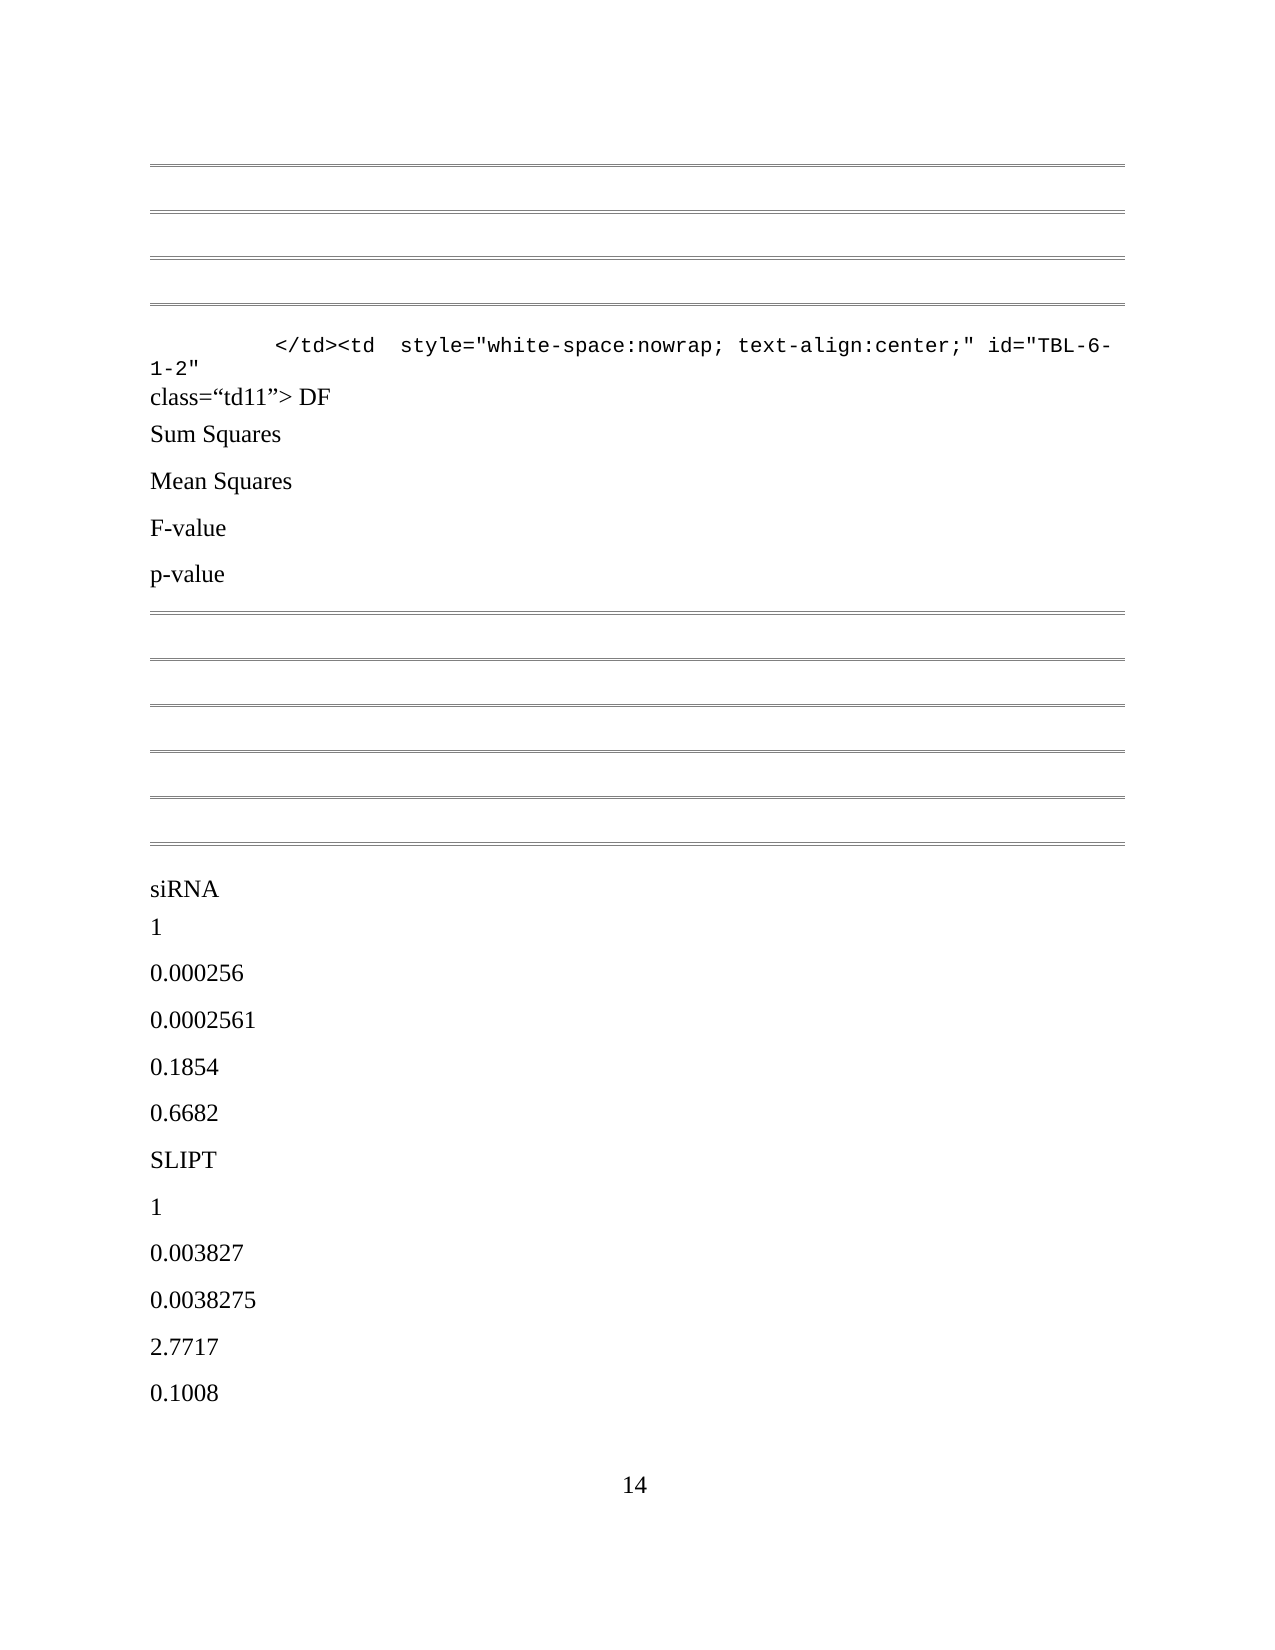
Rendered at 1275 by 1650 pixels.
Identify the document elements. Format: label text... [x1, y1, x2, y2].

text 0.1854 [150, 1052, 1125, 1081]
text 2.7717 [150, 1332, 1125, 1361]
text Mean Squares [150, 466, 1125, 495]
text 0.1008 [150, 1378, 1125, 1407]
text 0.6682 [150, 1098, 1125, 1127]
text 0.000256 [150, 958, 1125, 987]
text F-value [150, 513, 1125, 542]
text </td><td style="white-space:nowrap; text-align:center;" id="TBL-6-1-2" [150, 334, 1125, 382]
text Sum Squares [150, 419, 1125, 448]
text 0.0038275 [150, 1285, 1125, 1314]
text 0.003827 [150, 1238, 1125, 1267]
text SLIPT [150, 1145, 1125, 1174]
text 1 [150, 912, 1125, 941]
text p-value [150, 559, 1125, 588]
text siRNA [150, 874, 1125, 903]
text 1 [150, 1192, 1125, 1221]
text 0.0002561 [150, 1005, 1125, 1034]
text class=“td11”> DF [150, 382, 1125, 411]
